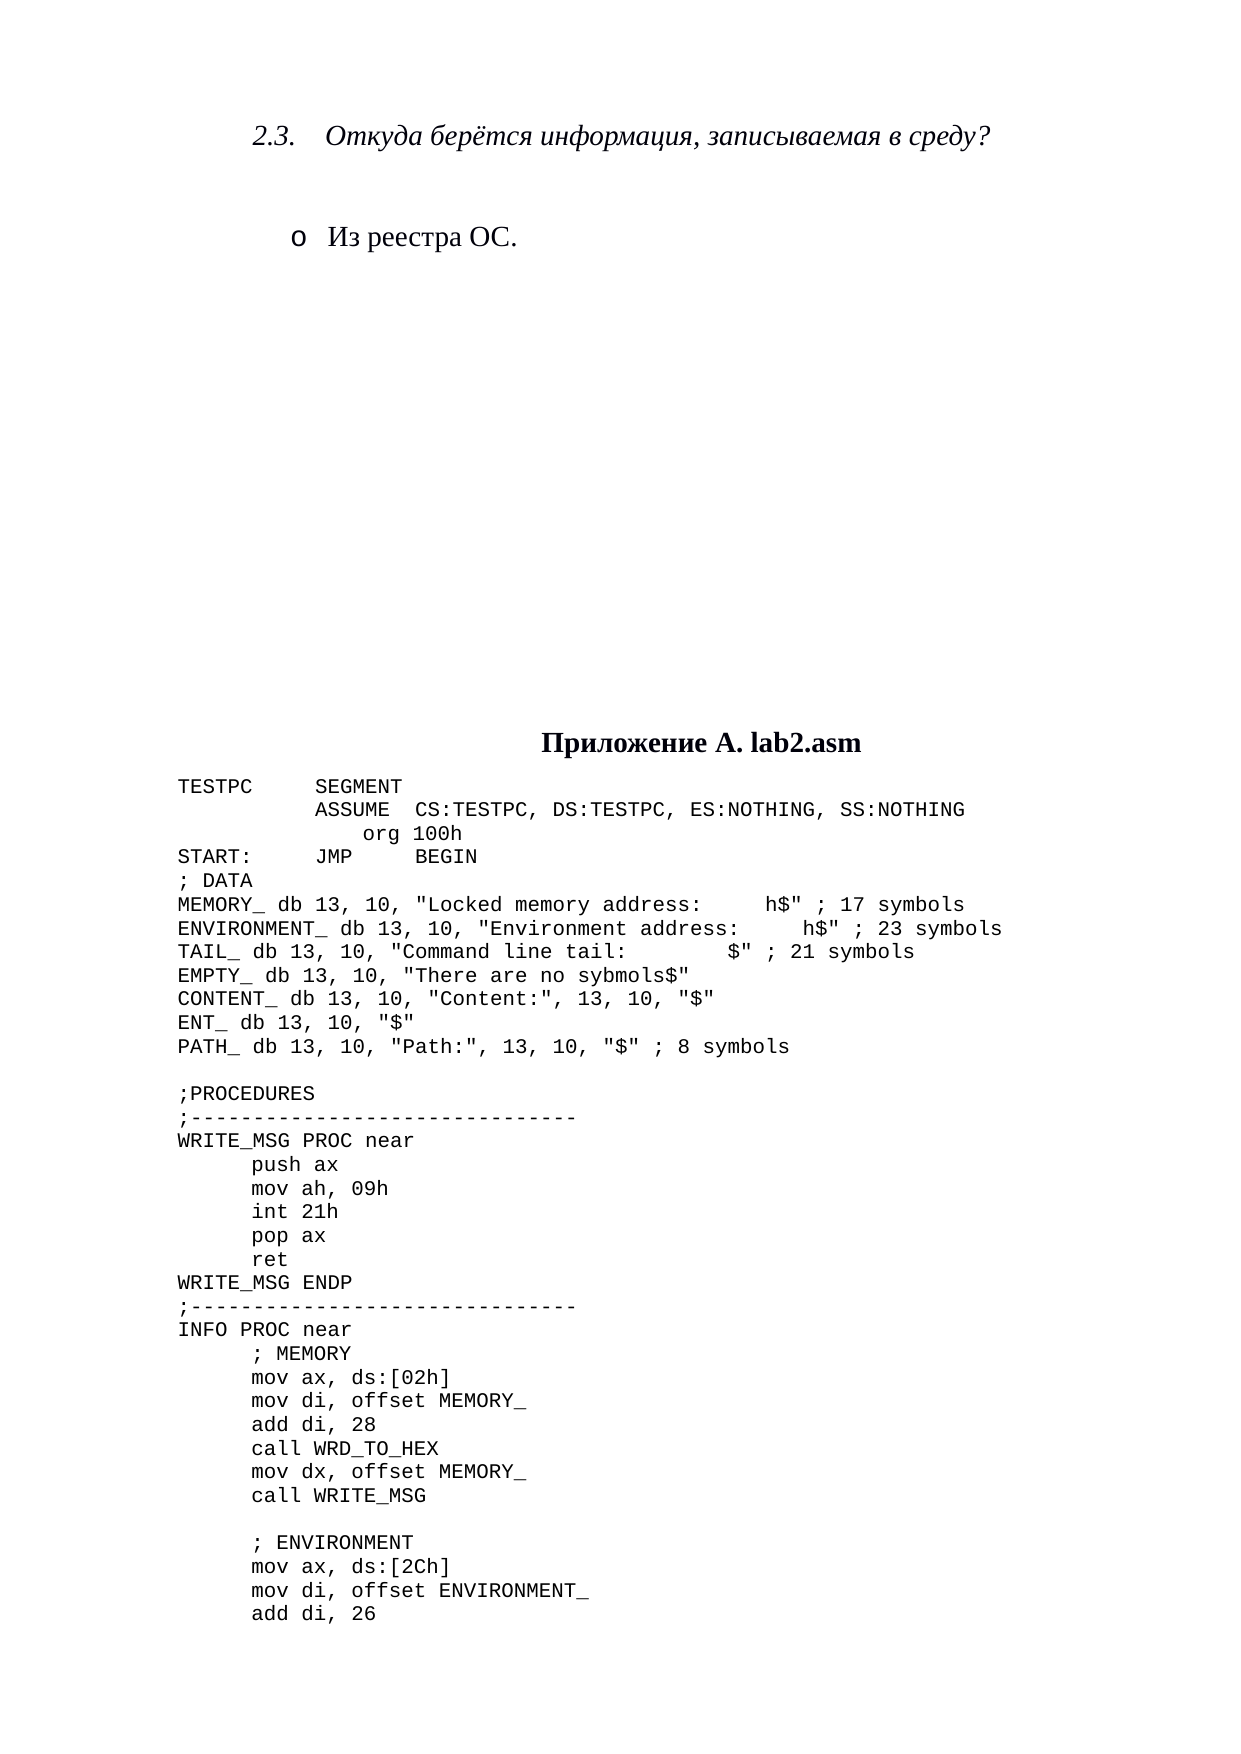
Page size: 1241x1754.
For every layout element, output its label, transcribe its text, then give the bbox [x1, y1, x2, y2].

text ;------------------------------- [177, 1296, 1152, 1319]
list Из реестра ОС. [290, 219, 1152, 255]
text MEMORY_ db 13, 10, "Locked memory address: h$" ; 17 symbols [177, 894, 1152, 917]
text mov ax, ds:[2Ch] [177, 1556, 1152, 1579]
text WRITE_MSG PROC near [177, 1130, 1152, 1154]
text pop ax [177, 1225, 1152, 1248]
text mov ax, ds:[02h] [177, 1367, 1152, 1390]
text ;PROCEDURES [177, 1083, 1152, 1107]
text TESTPC SEGMENT [177, 776, 1152, 799]
text org 100h [177, 823, 1152, 847]
text ; MEMORY [177, 1343, 1152, 1367]
text ret [177, 1248, 1152, 1272]
text push ax [177, 1154, 1152, 1178]
text ;------------------------------- [177, 1107, 1152, 1130]
text call WRITE_MSG [177, 1485, 1152, 1509]
text PATH_ db 13, 10, "Path:", 13, 10, "$" ; 8 symbols [177, 1036, 1152, 1059]
text mov ah, 09h [177, 1178, 1152, 1201]
text ; ENVIRONMENT [177, 1532, 1152, 1556]
text CONTENT_ db 13, 10, "Content:", 13, 10, "$" [177, 988, 1152, 1012]
text ENT_ db 13, 10, "$" [177, 1012, 1152, 1036]
text int 21h [177, 1201, 1152, 1225]
text add di, 28 [177, 1414, 1152, 1438]
text WRITE_MSG ENDP [177, 1272, 1152, 1296]
text call WRD_TO_HEX [177, 1438, 1152, 1461]
text add di, 26 [177, 1603, 1152, 1627]
text ASSUME CS:TESTPC, DS:TESTPC, ES:NOTHING, SS:NOTHING [177, 799, 1152, 823]
text mov di, offset ENVIRONMENT_ [177, 1579, 1152, 1603]
text ; DATA [177, 870, 1152, 894]
text EMPTY_ db 13, 10, "There are no sybmols$" [177, 965, 1152, 988]
text INFO PROC near [177, 1319, 1152, 1343]
text mov dx, offset MEMORY_ [177, 1461, 1152, 1485]
text TAIL_ db 13, 10, "Command line tail: $" ; 21 symbols [177, 941, 1152, 965]
text mov di, offset MEMORY_ [177, 1390, 1152, 1414]
list 2.3. Откуда берётся информация, записываемая в среду? [252, 118, 1152, 152]
text START: JMP BEGIN [177, 847, 1152, 870]
text ENVIRONMENT_ db 13, 10, "Environment address: h$" ; 23 symbols [177, 917, 1152, 941]
subtitle Приложение А. lab2.asm [177, 725, 1152, 759]
